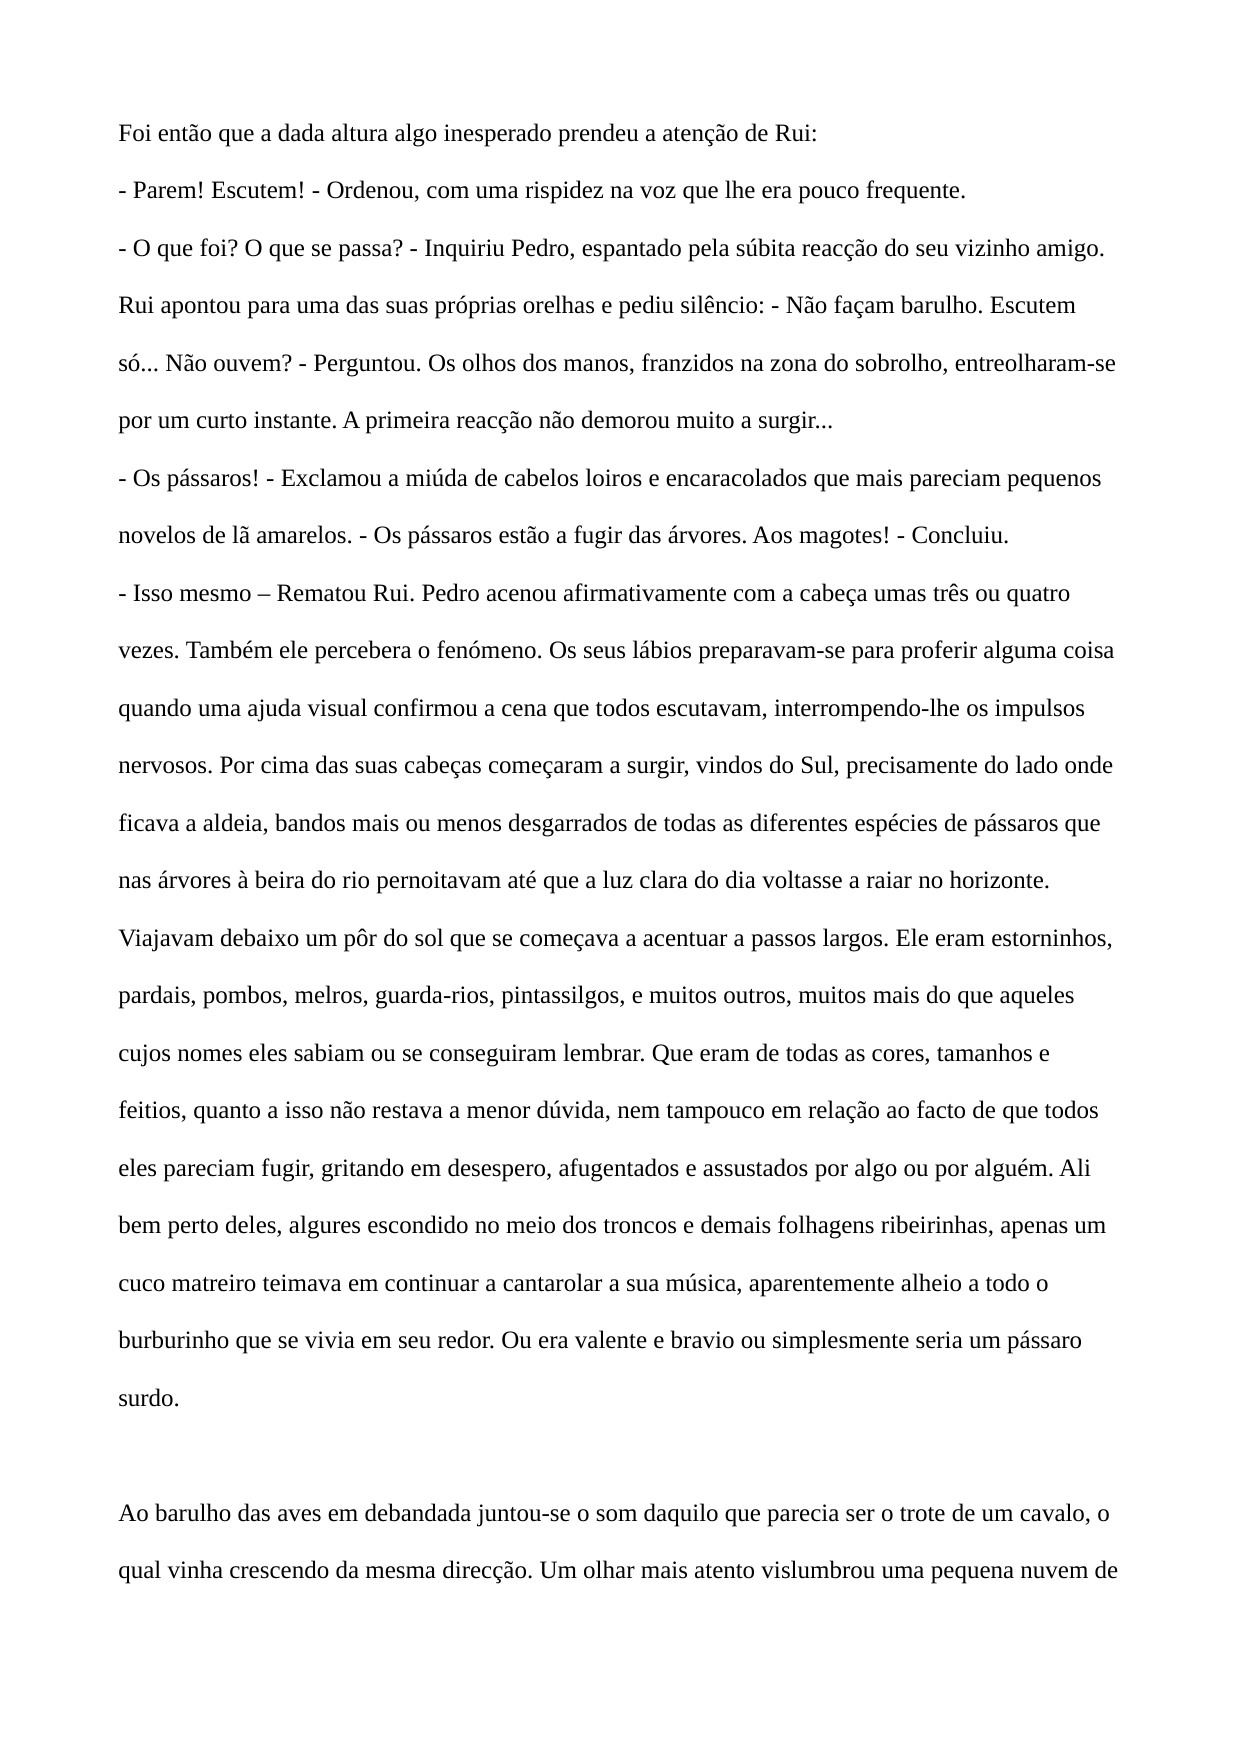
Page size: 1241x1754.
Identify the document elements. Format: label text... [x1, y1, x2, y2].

text - Os pássaros! - Exclamou a miúda de cabelos loiros e encaracolados que mais pareciam pequenos novelos de lã amarelos. - Os pássaros estão a fugir das árvores. Aos magotes! - Concluiu. [118, 463, 1122, 549]
text - O que foi? O que se passa? - Inquiriu Pedro, espantado pela súbita reacção do seu vizinho amigo. Rui apontou para uma das suas próprias orelhas e pediu silêncio: - Não façam barulho. Escutem só... Não ouvem? - Perguntou. Os olhos dos manos, franzidos na zona do sobrolho, entreolharam-se por um curto instante. A primeira reacção não demorou muito a surgir... [118, 233, 1122, 434]
text - Isso mesmo – Rematou Rui. Pedro acenou afirmativamente com a cabeça umas três ou quatro vezes. Também ele percebera o fenómeno. Os seus lábios preparavam-se para proferir alguma coisa quando uma ajuda visual confirmou a cena que todos escutavam, interrompendo-lhe os impulsos nervosos. Por cima das suas cabeças começaram a surgir, vindos do Sul, precisamente do lado onde ficava a aldeia, bandos mais ou menos desgarrados de todas as diferentes espécies de pássaros que nas árvores à beira do rio pernoitavam até que a luz clara do dia voltasse a raiar no horizonte. Viajavam debaixo um pôr do sol que se começava a acentuar a passos largos. Ele eram estorninhos, pardais, pombos, melros, guarda-rios, pintassilgos, e muitos outros, muitos mais do que aqueles cujos nomes eles sabiam ou se conseguiram lembrar. Que eram de todas as cores, tamanhos e feitios, quanto a isso não restava a menor dúvida, nem tampouco em relação ao facto de que todos eles pareciam fugir, gritando em desespero, afugentados e assustados por algo ou por alguém. Ali bem perto deles, algures escondido no meio dos troncos e demais folhagens ribeirinhas, apenas um cuco matreiro teimava em continuar a cantarolar a sua música, aparentemente alheio a todo o burburinho que se vivia em seu redor. Ou era valente e bravio ou simplesmente seria um pássaro surdo. [118, 578, 1122, 1469]
text - Parem! Escutem! - Ordenou, com uma rispidez na voz que lhe era pouco frequente. [118, 176, 1122, 204]
text Foi então que a dada altura algo inesperado prendeu a atenção de Rui: [118, 118, 1122, 147]
text Ao barulho das aves em debandada juntou-se o som daquilo que parecia ser o trote de um cavalo, o qual vinha crescendo da mesma direcção. Um olhar mais atento vislumbrou uma pequena nuvem de [118, 1498, 1122, 1584]
